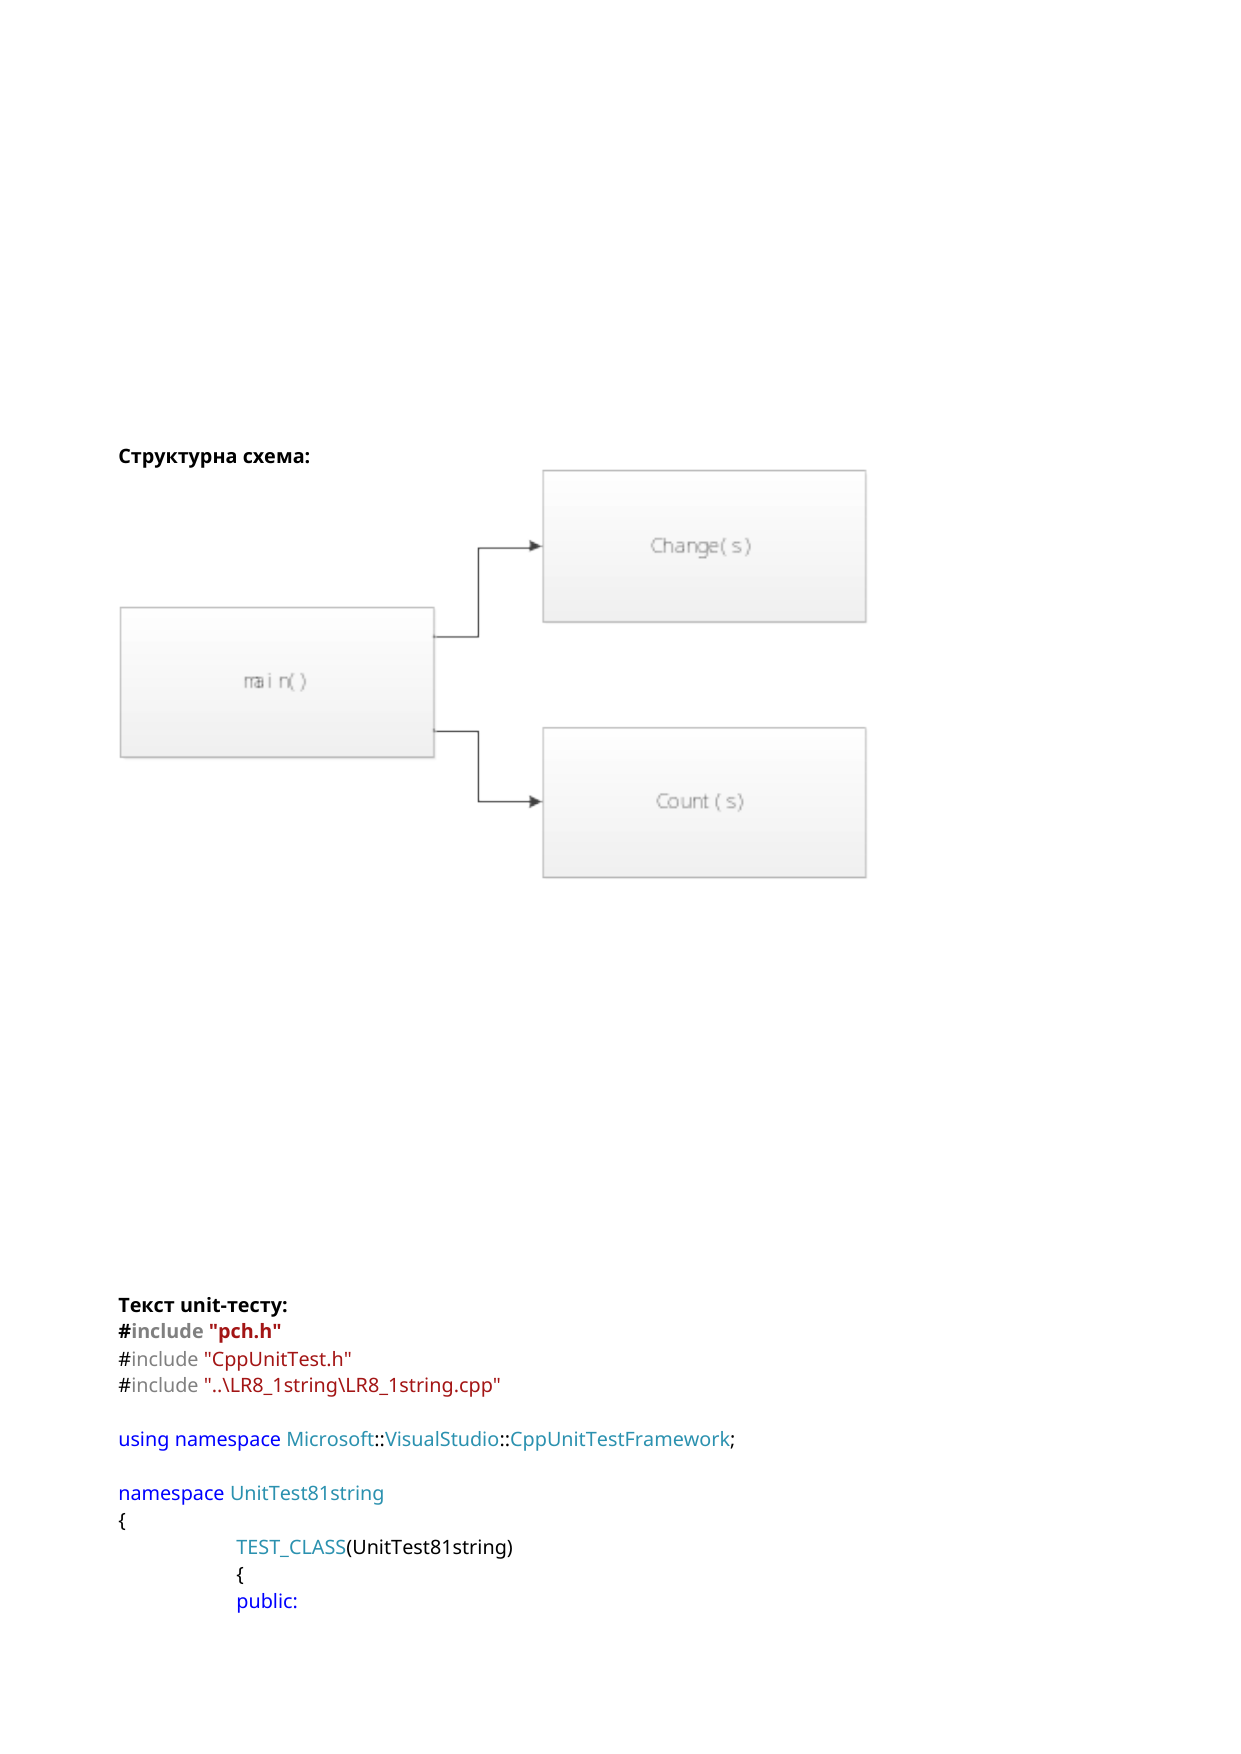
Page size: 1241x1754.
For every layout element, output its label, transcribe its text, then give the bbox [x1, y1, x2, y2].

text using namespace Microsoft::VisualStudio::CppUnitTestFramework; [118, 1426, 1122, 1453]
text #include "CppUnitTest.h" [118, 1345, 1122, 1372]
text Текст unit-тесту: [118, 1291, 1122, 1318]
text public: [118, 1588, 1122, 1614]
text #include "..\LR8_1string\LR8_1string.cpp" [118, 1372, 1122, 1399]
text TEST_CLASS(UnitTest81string) [118, 1534, 1122, 1561]
text { [118, 1561, 1122, 1588]
text Структурна схема: [118, 442, 1122, 469]
text { [118, 1507, 1122, 1534]
text namespace UnitTest81string [118, 1480, 1122, 1507]
text #include "pch.h" [118, 1318, 1122, 1345]
